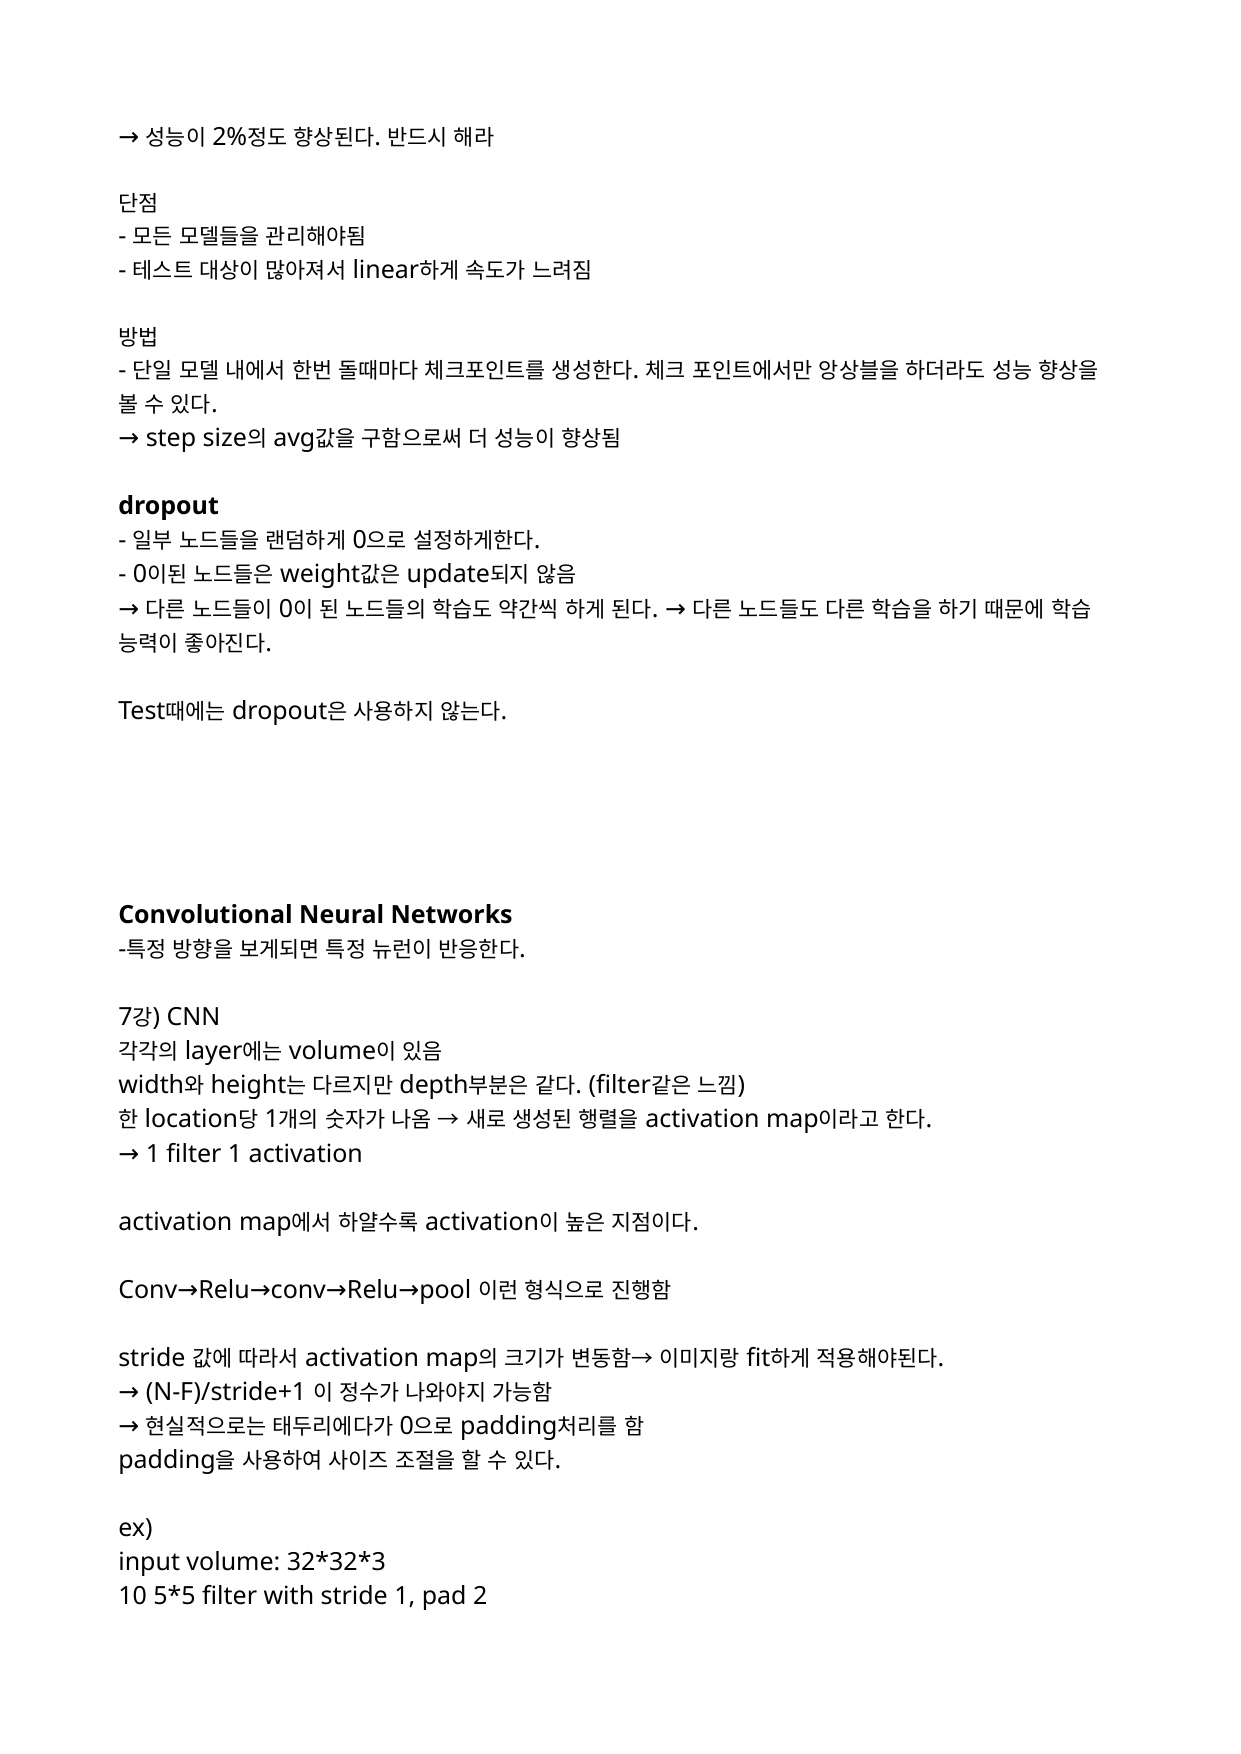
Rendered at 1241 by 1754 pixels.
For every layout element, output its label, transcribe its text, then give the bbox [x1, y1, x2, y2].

text 10 5*5 filter with stride 1, pad 2 [118, 1578, 1122, 1612]
text 각각의 layer에는 volume이 있음 [118, 1033, 1122, 1067]
text 한 location당 1개의 숫자가 나옴 → 새로 생성된 행렬을 activation map이라고 한다. [118, 1101, 1122, 1135]
text → (N-F)/stride+1 이 정수가 나와야지 가능함 [118, 1374, 1122, 1408]
text → 성능이 2%정도 향상된다. 반드시 해라 [118, 118, 1122, 152]
text → 1 filter 1 activation [118, 1135, 1122, 1169]
text → 다른 노드들이 0이 된 노드들의 학습도 약간씩 하게 된다. → 다른 노드들도 다른 학습을 하기 때문에 학습 능력이 좋아진다. [118, 590, 1122, 658]
text - 테스트 대상이 많아져서 linear하게 속도가 느려짐 [118, 252, 1122, 286]
text → 현실적으로는 태두리에다가 0으로 padding처리를 함 [118, 1408, 1122, 1442]
text - 모든 모델들을 관리해야됨 [118, 218, 1122, 252]
text - 0이된 노드들은 weight값은 update되지 않음 [118, 556, 1122, 590]
text width와 height는 다르지만 depth부분은 같다. (filter같은 느낌) [118, 1067, 1122, 1101]
text -특정 방향을 보게되면 특정 뉴런이 반응한다. [118, 931, 1122, 965]
text stride 값에 따라서 activation map의 크기가 변동함→ 이미지랑 fit하게 적용해야된다. [118, 1339, 1122, 1374]
text - 일부 노드들을 랜덤하게 0으로 설정하게한다. [118, 522, 1122, 556]
text 7강) CNN [118, 999, 1122, 1033]
text input volume: 32*32*3 [118, 1544, 1122, 1578]
text - 단일 모델 내에서 한번 돌때마다 체크포인트를 생성한다. 체크 포인트에서만 앙상블을 하더라도 성능 향상을 볼 수 있다. [118, 352, 1122, 420]
text dropout [118, 488, 1122, 522]
text 단점 [118, 186, 1122, 218]
text Convolutional Neural Networks [118, 897, 1122, 931]
text ex) [118, 1510, 1122, 1544]
text padding을 사용하여 사이즈 조절을 할 수 있다. [118, 1442, 1122, 1476]
text 방법 [118, 320, 1122, 352]
text Test때에는 dropout은 사용하지 않는다. [118, 692, 1122, 726]
text → step size의 avg값을 구함으로써 더 성능이 향상됨 [118, 420, 1122, 454]
text activation map에서 하얄수록 activation이 높은 지점이다. [118, 1203, 1122, 1237]
text Conv→Relu→conv→Relu→pool 이런 형식으로 진행함 [118, 1271, 1122, 1306]
